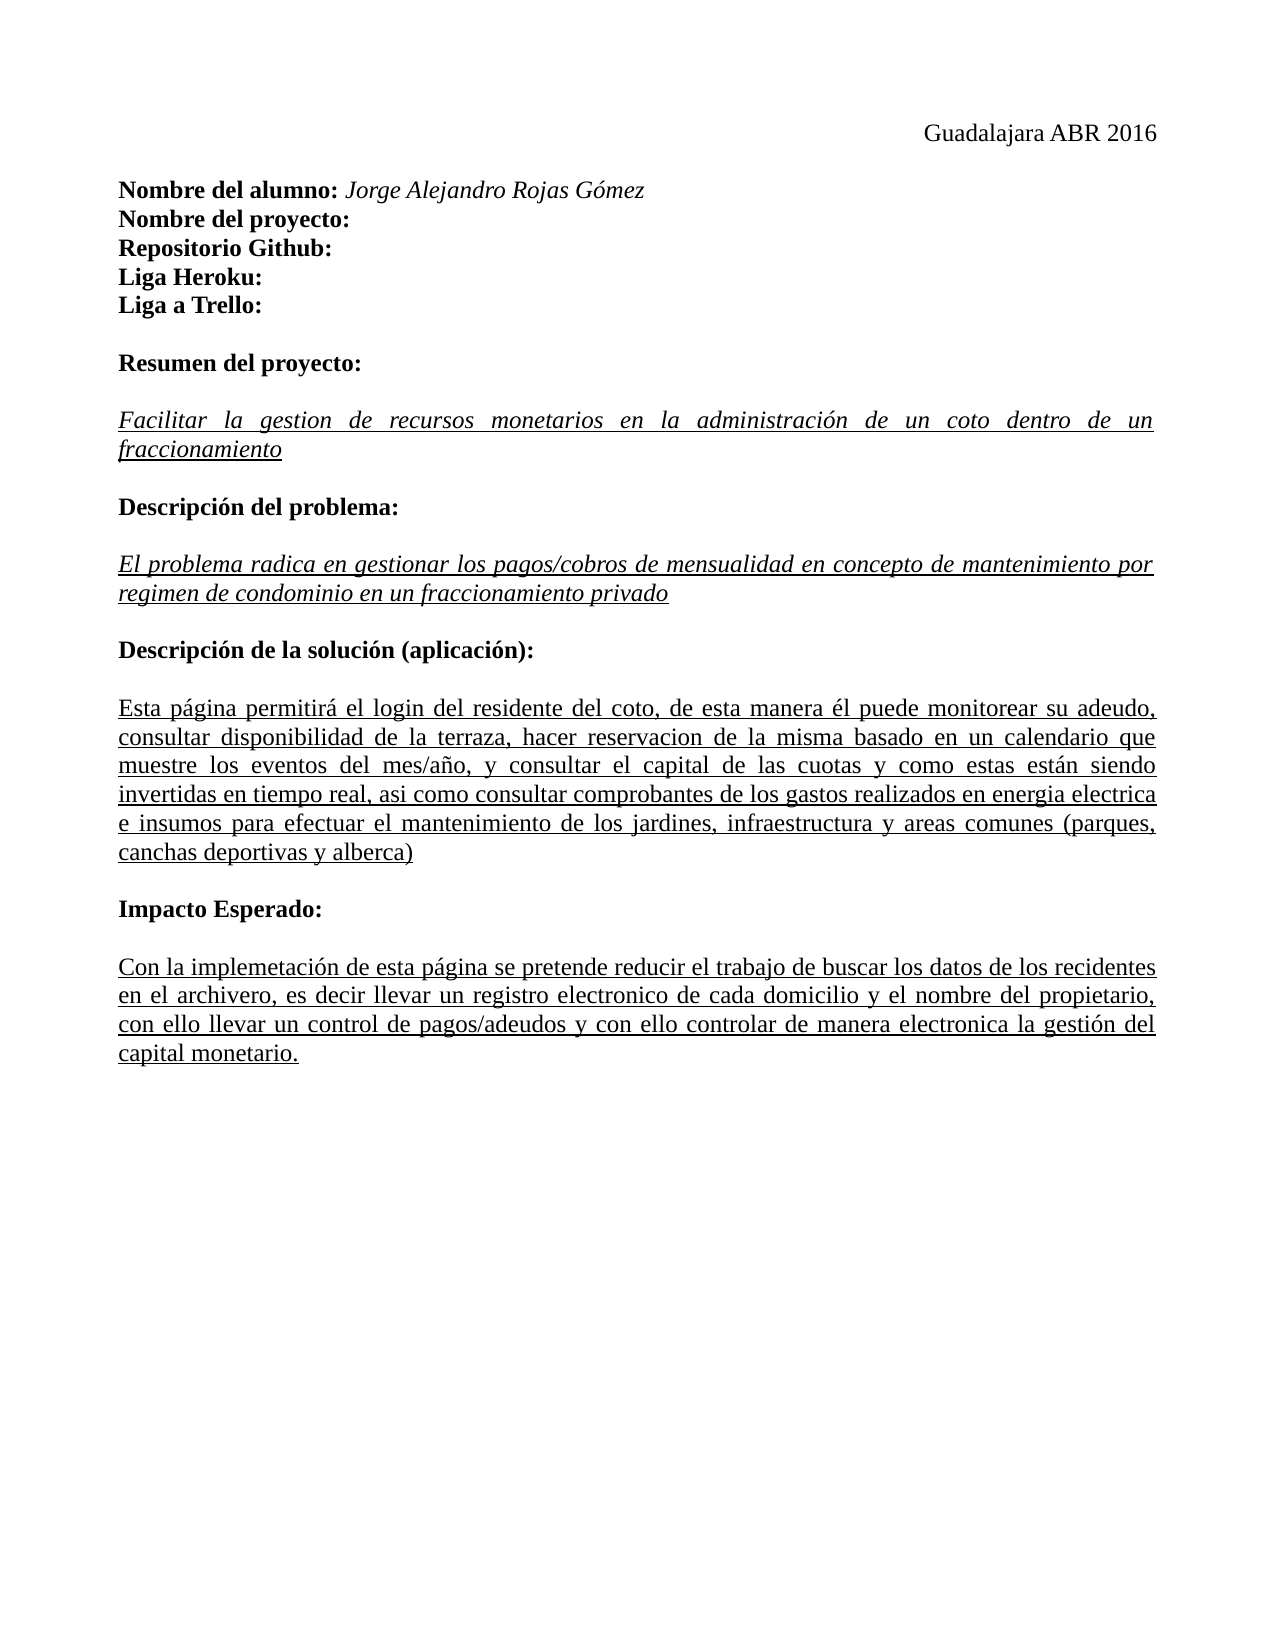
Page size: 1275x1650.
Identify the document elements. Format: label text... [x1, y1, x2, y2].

text Con la implemetación de esta página se pretende reducir el trabajo de buscar los datos de los recidentes [118, 952, 1157, 977]
text Esta página permitirá el login del residente del coto, de esta manera él puede monitorear su adeudo, [118, 693, 1157, 718]
text Liga Heroku: [118, 262, 1157, 291]
text Resumen del proyecto: [118, 348, 1157, 377]
text Descripción de la solución (aplicación): [118, 636, 1157, 664]
text Nombre del proyecto: [118, 204, 1157, 233]
text consultar disponibilidad de la terraza, hacer reservacion de la misma basado en un calendario que muestre los eventos del mes/año, y consultar el capital de las cuotas y como estas están siendo [118, 719, 1157, 776]
text Repositorio Github: [118, 233, 1157, 262]
text Facilitar la gestion de recursos monetarios en la administración de un coto dentro de un fraccionamiento [118, 406, 1157, 463]
text Impacto Esperado: [118, 894, 1157, 923]
text Guadalajara ABR 2016 [118, 118, 1157, 147]
text e insumos para efectuar el mantenimiento de los jardines, infraestructura y areas comunes (parques, canchas deportivas y alberca) [118, 806, 1157, 866]
text El problema radica en gestionar los pagos/cobros de mensualidad en concepto de mantenimiento por regimen de condominio en un fraccionamiento privado [118, 549, 1157, 607]
text Descripción del problema: [118, 492, 1157, 521]
text invertidas en tiempo real, asi como consultar comprobantes de los gastos realizados en energia electrica [118, 777, 1157, 804]
text Nombre del alumno: Jorge Alejandro Rojas Gómez [118, 176, 1157, 204]
text Liga a Trello: [118, 291, 1157, 319]
text en el archivero, es decir llevar un registro electronico de cada domicilio y el nombre del propietario, con ello llevar un control de pagos/adeudos y con ello controlar de manera electronica la gestión del capital monetario. [118, 978, 1157, 1067]
